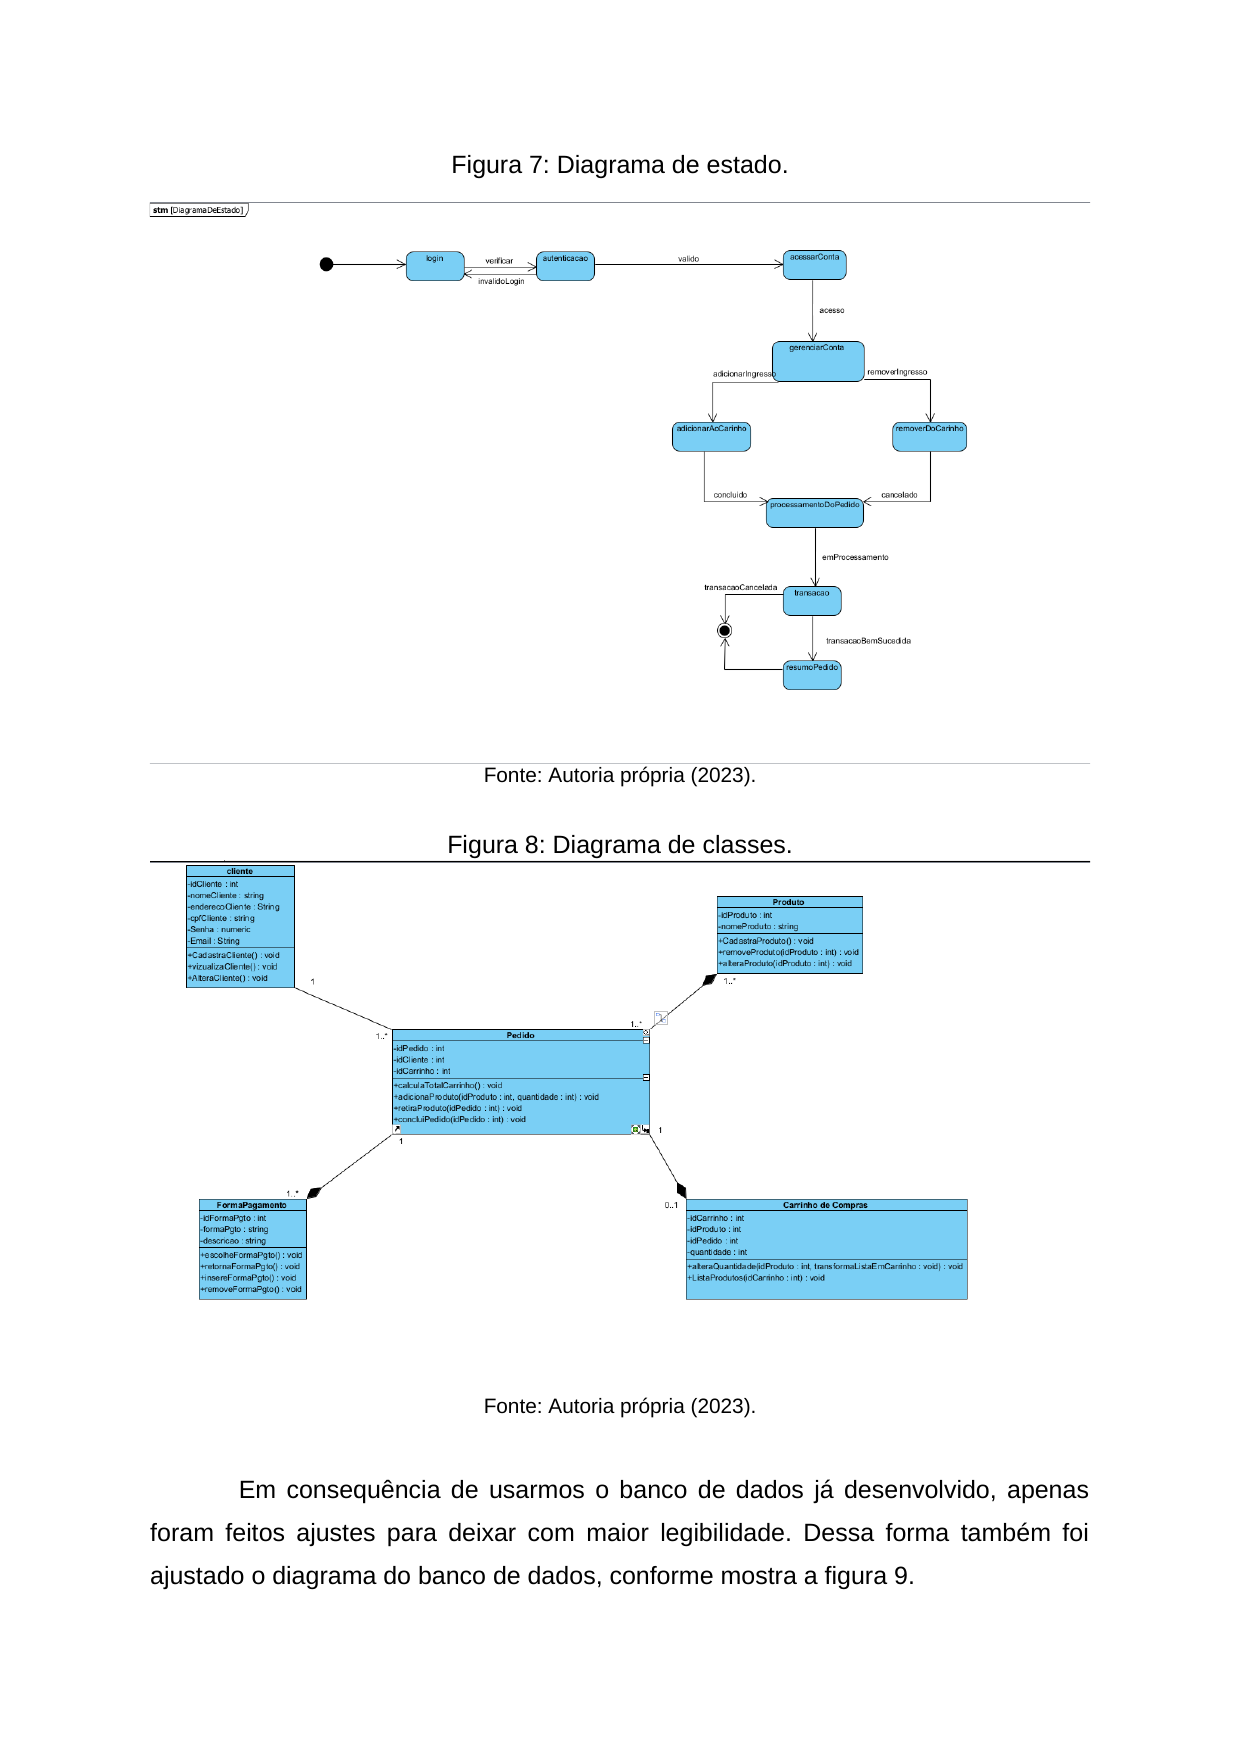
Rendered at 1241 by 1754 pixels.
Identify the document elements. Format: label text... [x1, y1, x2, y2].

text Em consequência de usarmos o banco de dados já desenvolvido, apenas foram feitos ajustes para deixar com maior legibilidade. Dessa forma também foi ajustado o diagrama do banco de dados, conforme mostra a figura 9. [150, 1475, 1090, 1590]
text Fonte: Autoria própria (2023). [150, 1393, 1090, 1417]
text Fonte: Autoria própria (2023). [150, 764, 1090, 787]
text Figura 7: Diagrama de estado. [150, 150, 1090, 179]
picture [150, 860, 1091, 1365]
text Figura 8: Diagrama de classes. [150, 830, 1090, 859]
picture [149, 202, 1091, 764]
